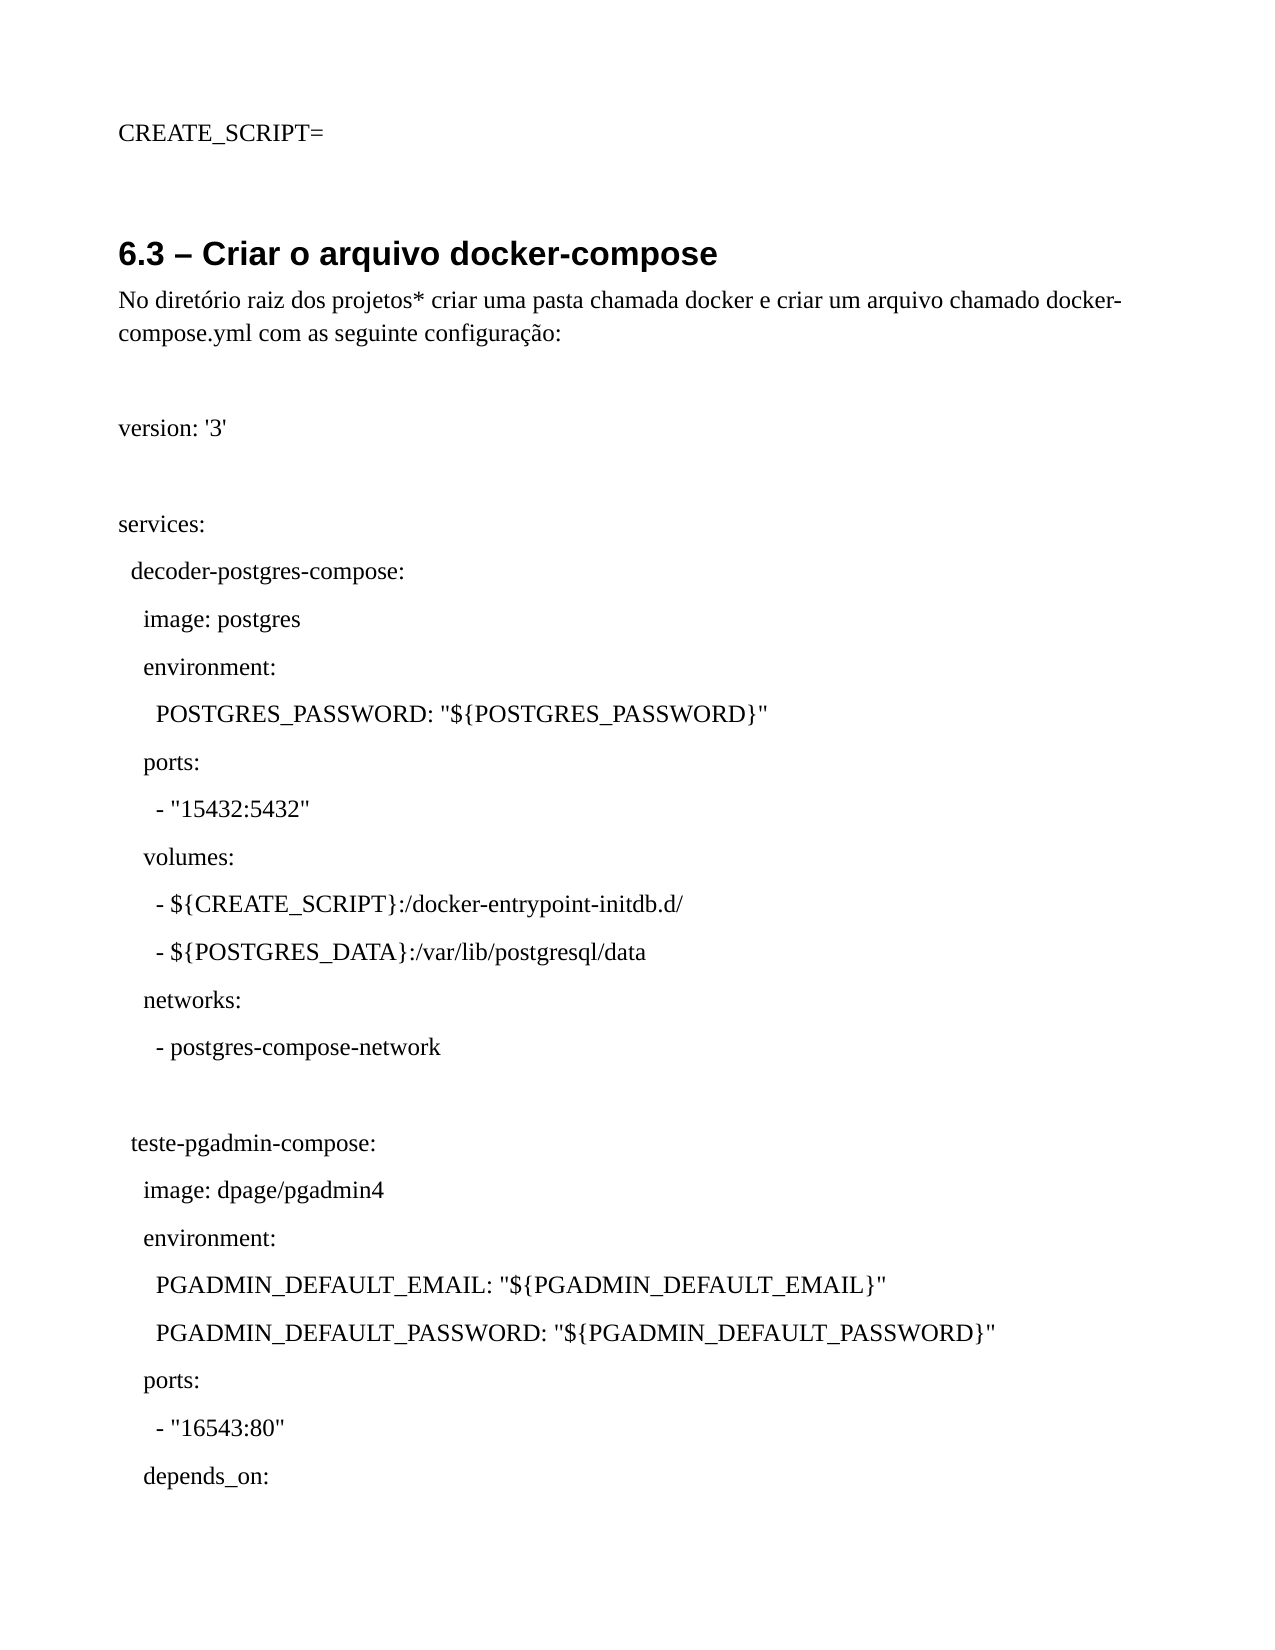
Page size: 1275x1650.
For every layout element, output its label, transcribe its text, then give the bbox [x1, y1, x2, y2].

text ports: [118, 1366, 1157, 1394]
text environment: [118, 652, 1157, 680]
text decoder-postgres-compose: [118, 556, 1157, 585]
text POSTGRES_PASSWORD: "${POSTGRES_PASSWORD}" [118, 699, 1157, 728]
text image: dpage/pgadmin4 [118, 1175, 1157, 1204]
text - ${CREATE_SCRIPT}:/docker-entrypoint-initdb.d/ [118, 889, 1157, 918]
text networks: [118, 985, 1157, 1013]
text - "15432:5432" [118, 794, 1157, 823]
text environment: [118, 1223, 1157, 1252]
text PGADMIN_DEFAULT_EMAIL: "${PGADMIN_DEFAULT_EMAIL}" [118, 1270, 1157, 1299]
text teste-pgadmin-compose: [118, 1128, 1157, 1156]
text depends_on: [118, 1461, 1157, 1489]
text version: '3' [118, 413, 1157, 442]
text volumes: [118, 842, 1157, 871]
text - "16543:80" [118, 1413, 1157, 1442]
subtitle 6.3 – Criar o arquivo docker-compose [118, 234, 1157, 273]
text services: [118, 509, 1157, 537]
text No diretório raiz dos projetos* criar uma pasta chamada docker e criar um arquivo chamado docker-compose.yml com as seguinte configuração: [118, 285, 1157, 347]
text CREATE_SCRIPT= [118, 118, 1157, 147]
text PGADMIN_DEFAULT_PASSWORD: "${PGADMIN_DEFAULT_PASSWORD}" [118, 1318, 1157, 1347]
text - postgres-compose-network [118, 1032, 1157, 1061]
text ports: [118, 747, 1157, 776]
text image: postgres [118, 604, 1157, 633]
text - ${POSTGRES_DATA}:/var/lib/postgresql/data [118, 937, 1157, 966]
